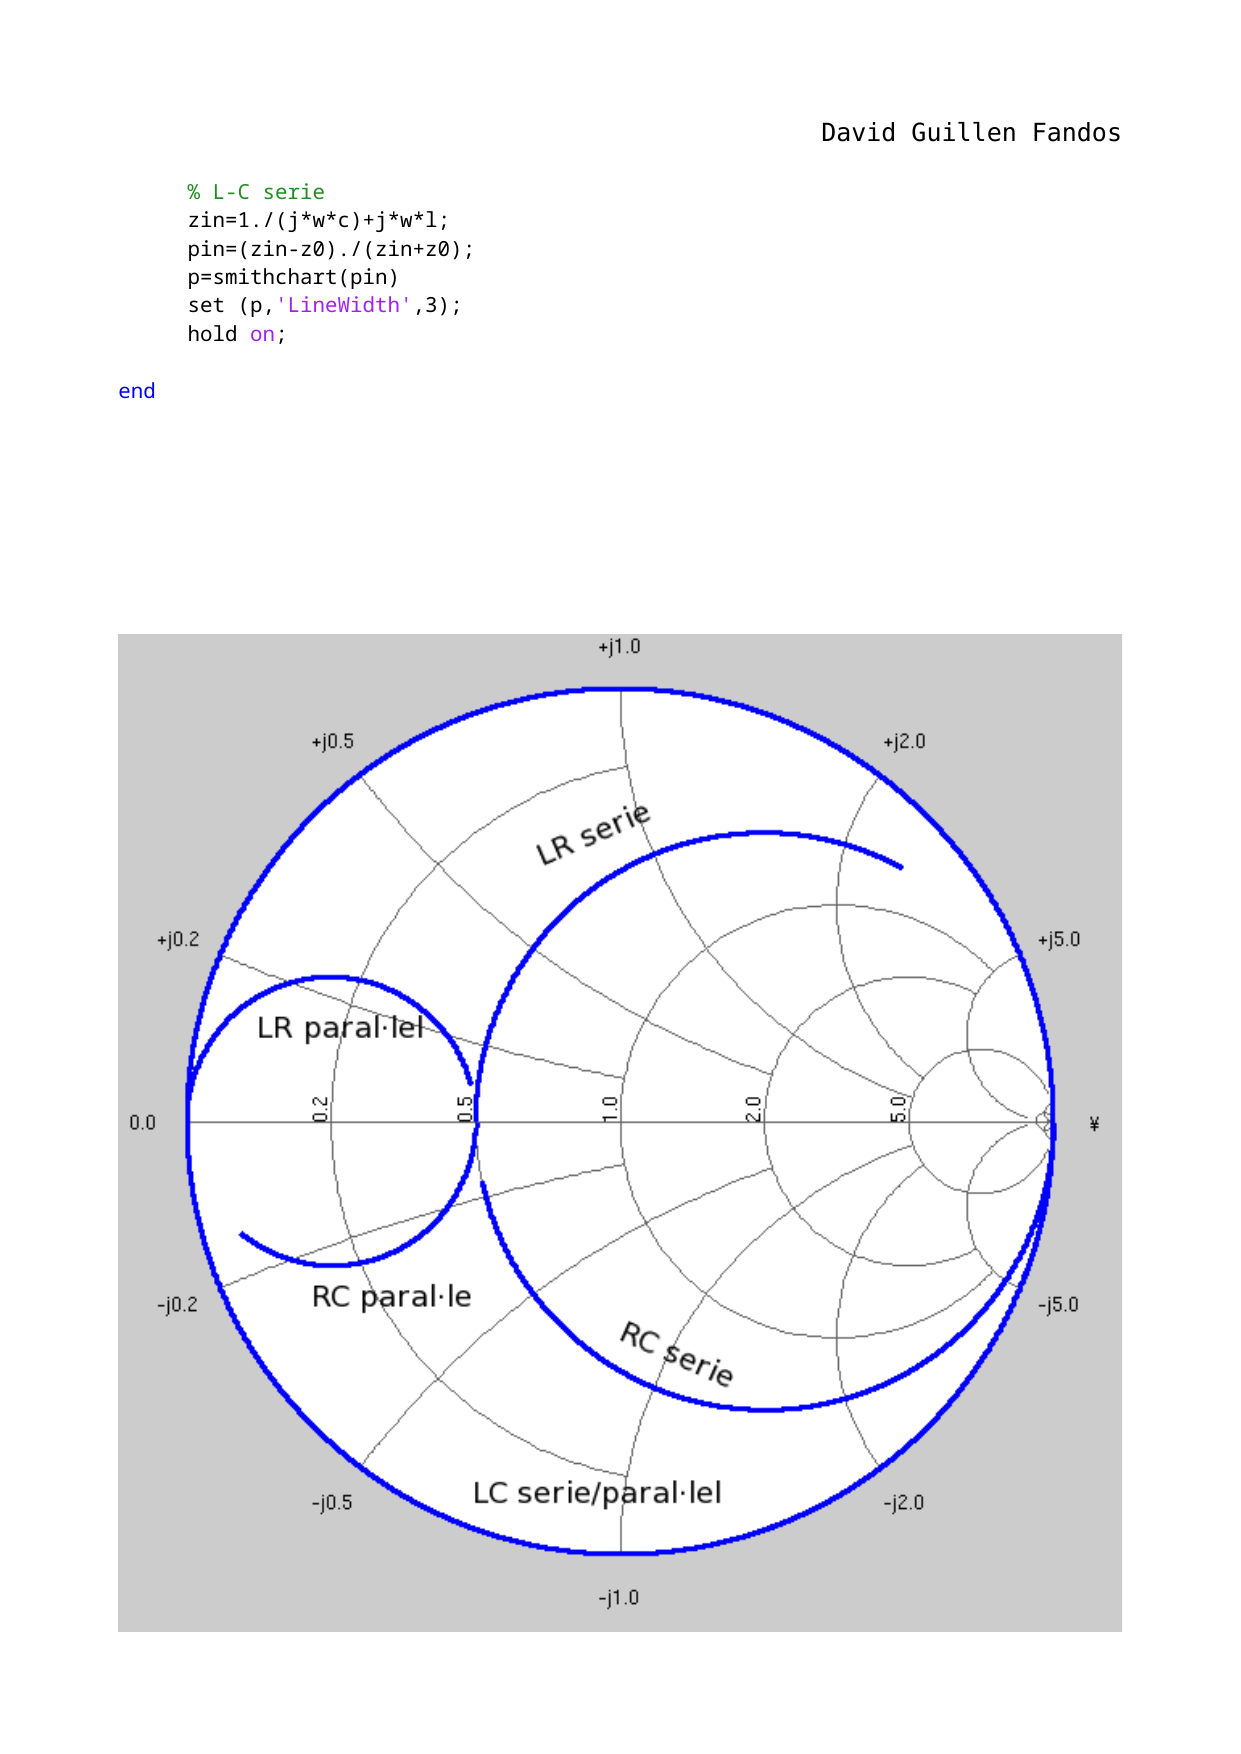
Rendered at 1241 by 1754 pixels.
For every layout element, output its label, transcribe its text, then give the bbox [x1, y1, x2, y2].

text zin=1./(j*w*c)+j*w*l; [187, 205, 1122, 234]
text p=smithchart(pin) [187, 262, 1122, 291]
text end [118, 376, 1122, 404]
picture [118, 634, 1123, 1632]
text pin=(zin-z0)./(zin+z0); [187, 234, 1122, 262]
text set (p,'LineWidth',3); [187, 291, 1122, 319]
text % L-C serie [187, 177, 1122, 205]
text hold on; [187, 319, 1122, 347]
